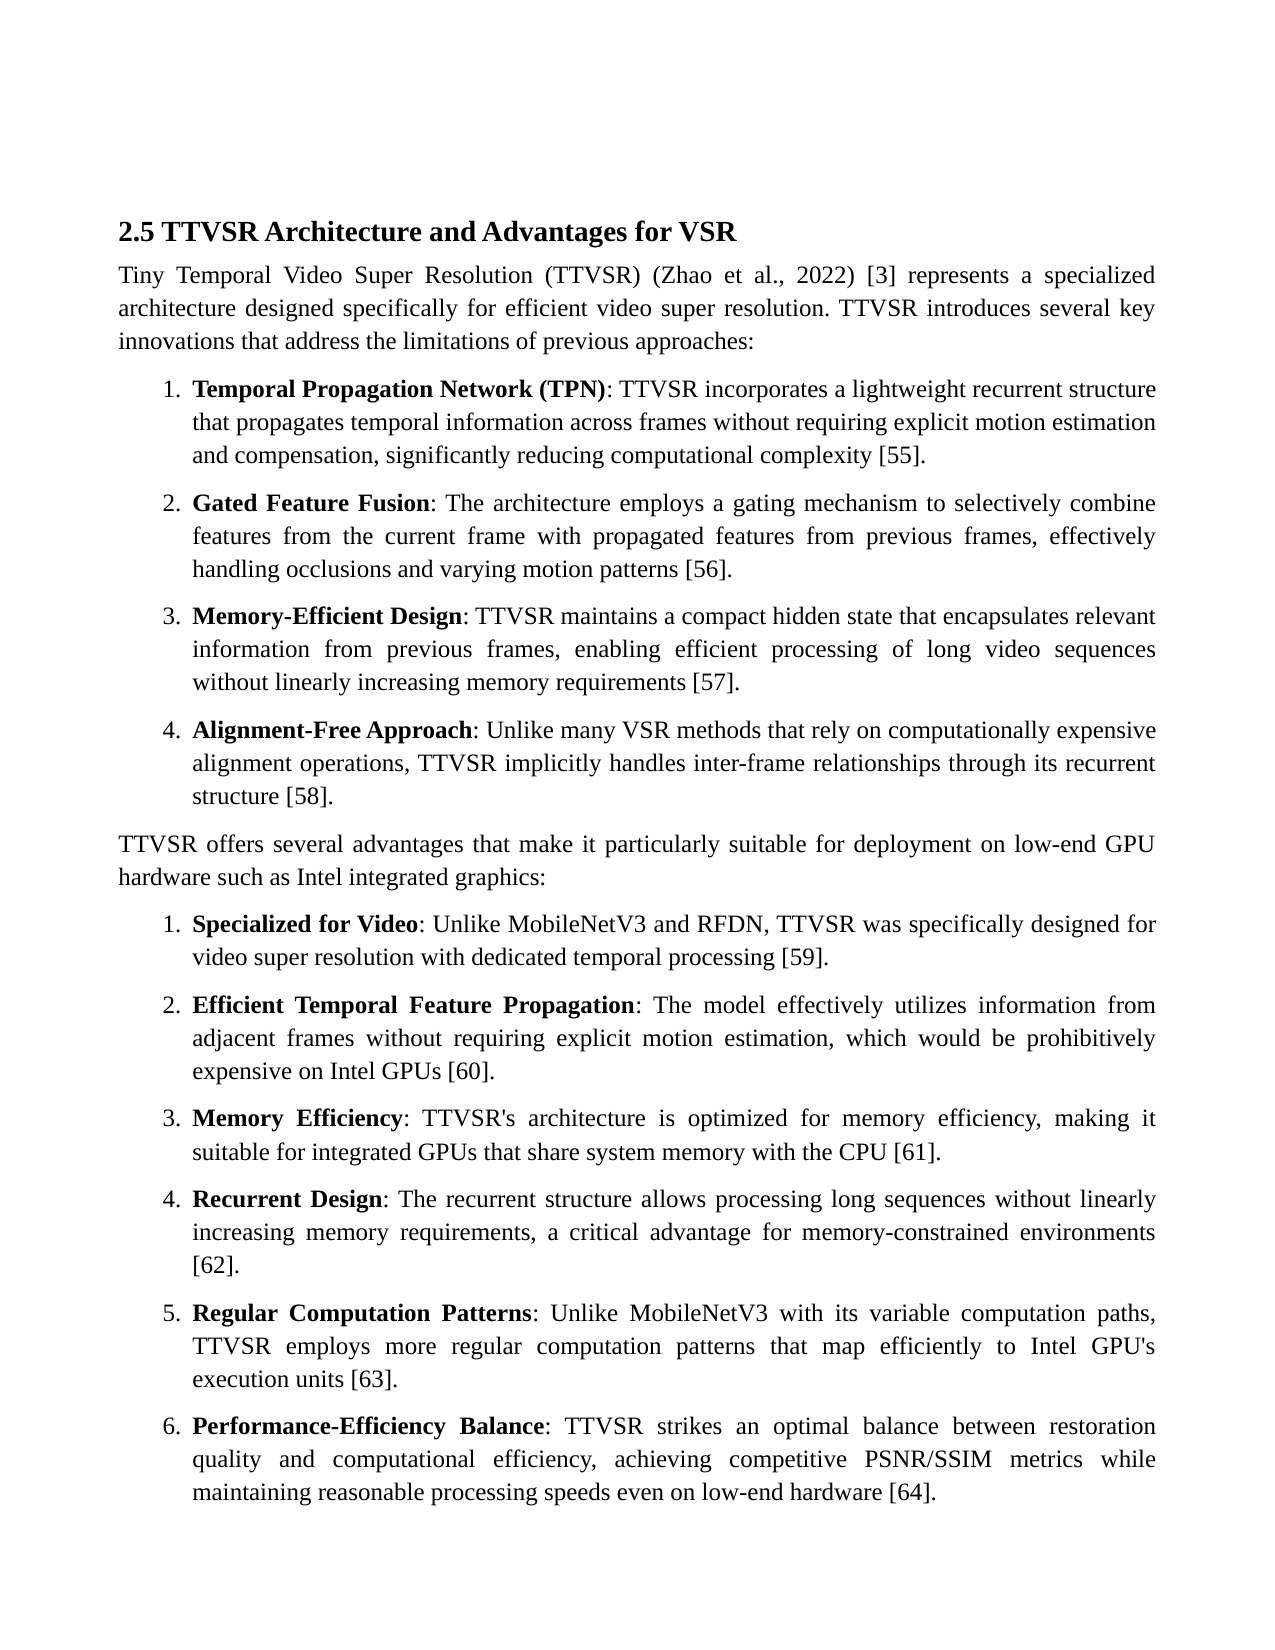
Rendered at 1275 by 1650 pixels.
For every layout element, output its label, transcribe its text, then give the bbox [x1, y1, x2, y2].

list Memory-Efficient Design: TTVSR maintains a compact hidden state that encapsulates relevant information from previous frames, enabling efficient processing of long video sequences without linearly increasing memory requirements [57]. [162, 601, 1157, 696]
list Recurrent Design: The recurrent structure allows processing long sequences without linearly increasing memory requirements, a critical advantage for memory-constrained environments [62]. [162, 1184, 1157, 1279]
list Regular Computation Patterns: Unlike MobileNetV3 with its variable computation paths, TTVSR employs more regular computation patterns that map efficiently to Intel GPU's execution units [63]. [162, 1298, 1157, 1393]
list Memory Efficiency: TTVSR's architecture is optimized for memory efficiency, making it suitable for integrated GPUs that share system memory with the CPU [61]. [162, 1103, 1157, 1165]
text Tiny Temporal Video Super Resolution (TTVSR) (Zhao et al., 2022) [3] represents a specialized architecture designed specifically for efficient video super resolution. TTVSR introduces several key innovations that address the limitations of previous approaches: [118, 260, 1157, 355]
list Alignment-Free Approach: Unlike many VSR methods that rely on computationally expensive alignment operations, TTVSR implicitly handles inter-frame relationships through its recurrent structure [58]. [162, 715, 1157, 810]
text TTVSR offers several advantages that make it particularly suitable for deployment on low-end GPU hardware such as Intel integrated graphics: [118, 829, 1157, 890]
list Specialized for Video: Unlike MobileNetV3 and RFDN, TTVSR was specifically designed for video super resolution with dedicated temporal processing [59]. [162, 909, 1157, 971]
list Gated Feature Fusion: The architecture employs a gating mechanism to selectively combine features from the current frame with propagated features from previous frames, effectively handling occlusions and varying motion patterns [56]. [162, 488, 1157, 582]
list Temporal Propagation Network (TPN): TTVSR incorporates a lightweight recurrent structure that propagates temporal information across frames without requiring explicit motion estimation and compensation, significantly reducing computational complexity [55]. [162, 374, 1157, 469]
subtitle 2.5 TTVSR Architecture and Advantages for VSR [118, 214, 1157, 248]
list Performance-Efficiency Balance: TTVSR strikes an optimal balance between restoration quality and computational efficiency, achieving competitive PSNR/SSIM metrics while maintaining reasonable processing speeds even on low-end hardware [64]. [162, 1411, 1157, 1506]
list Efficient Temporal Feature Propagation: The model effectively utilizes information from adjacent frames without requiring explicit motion estimation, which would be prohibitively expensive on Intel GPUs [60]. [162, 990, 1157, 1085]
